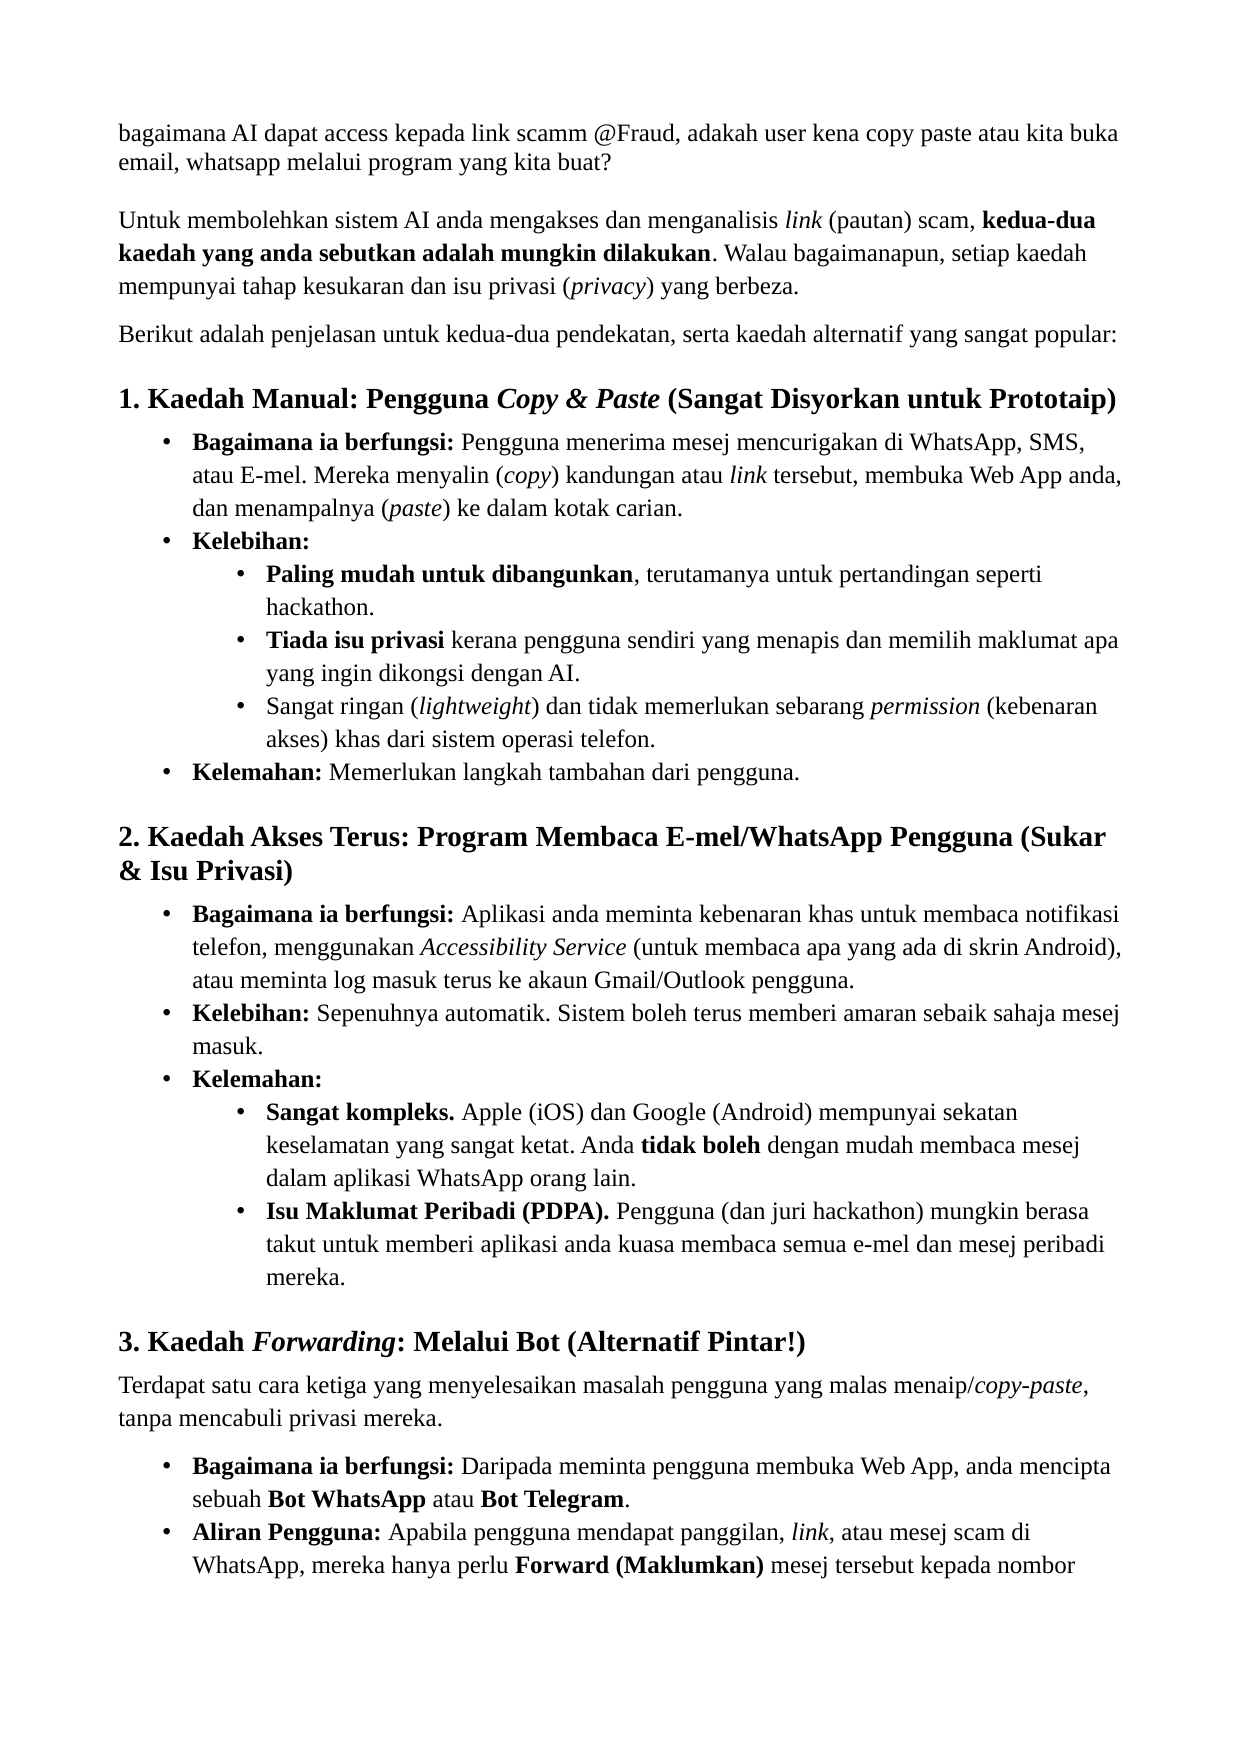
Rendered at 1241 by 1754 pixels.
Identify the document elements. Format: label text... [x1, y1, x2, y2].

list Bagaimana ia berfungsi: Daripada meminta pengguna membuka Web App, anda mencipta sebuah Bot WhatsApp atau Bot Telegram. [162, 1451, 1122, 1513]
list Kelebihan: Sepenuhnya automatik. Sistem boleh terus memberi amaran sebaik sahaja mesej masuk. [162, 998, 1122, 1060]
list Tiada isu privasi kerana pengguna sendiri yang menapis dan memilih maklumat apa yang ingin dikongsi dengan AI. [236, 625, 1122, 687]
list Isu Maklumat Peribadi (PDPA). Pengguna (dan juri hackathon) mungkin berasa takut untuk memberi aplikasi anda kuasa membaca semua e-mel dan mesej peribadi mereka. [236, 1196, 1122, 1291]
list Paling mudah untuk dibangunkan, terutamanya untuk pertandingan seperti hackathon. [236, 559, 1122, 621]
list Aliran Pengguna: Apabila pengguna mendapat panggilan, link, atau mesej scam di WhatsApp, mereka hanya perlu Forward (Maklumkan) mesej tersebut kepada nombor [162, 1517, 1122, 1579]
list Bagaimana ia berfungsi: Aplikasi anda meminta kebenaran khas untuk membaca notifikasi telefon, menggunakan Accessibility Service (untuk membaca apa yang ada di skrin Android), atau meminta log masuk terus ke akaun Gmail/Outlook pengguna. [162, 899, 1122, 994]
list Bagaimana ia berfungsi: Pengguna menerima mesej mencurigakan di WhatsApp, SMS, atau E-mel. Mereka menyalin (copy) kandungan atau link tersebut, membuka Web App anda, dan menampalnya (paste) ke dalam kotak carian. [162, 427, 1122, 522]
subtitle 2. Kaedah Akses Terus: Program Membaca E-mel/WhatsApp Pengguna (Sukar & Isu Privasi) [118, 819, 1122, 886]
text Terdapat satu cara ketiga yang menyelesaikan masalah pengguna yang malas menaip/copy-paste, tanpa mencabuli privasi mereka. [118, 1370, 1122, 1432]
text bagaimana AI dapat access kepada link scamm @Fraud, adakah user kena copy paste atau kita buka email, whatsapp melalui program yang kita buat? [118, 118, 1122, 176]
list Kelebihan: [162, 526, 1122, 555]
subtitle 3. Kaedah Forwarding: Melalui Bot (Alternatif Pintar!) [118, 1324, 1122, 1358]
list Kelemahan: [162, 1064, 1122, 1093]
list Kelemahan: Memerlukan langkah tambahan dari pengguna. [162, 757, 1122, 786]
subtitle 1. Kaedah Manual: Pengguna Copy & Paste (Sangat Disyorkan untuk Prototaip) [118, 381, 1122, 414]
list Sangat ringan (lightweight) dan tidak memerlukan sebarang permission (kebenaran akses) khas dari sistem operasi telefon. [236, 691, 1122, 753]
text Untuk membolehkan sistem AI anda mengakses dan menganalisis link (pautan) scam, kedua-dua kaedah yang anda sebutkan adalah mungkin dilakukan. Walau bagaimanapun, setiap kaedah mempunyai tahap kesukaran dan isu privasi (privacy) yang berbeza. [118, 205, 1122, 300]
text Berikut adalah penjelasan untuk kedua-dua pendekatan, serta kaedah alternatif yang sangat popular: [118, 319, 1122, 347]
list Sangat kompleks. Apple (iOS) dan Google (Android) mempunyai sekatan keselamatan yang sangat ketat. Anda tidak boleh dengan mudah membaca mesej dalam aplikasi WhatsApp orang lain. [236, 1097, 1122, 1192]
